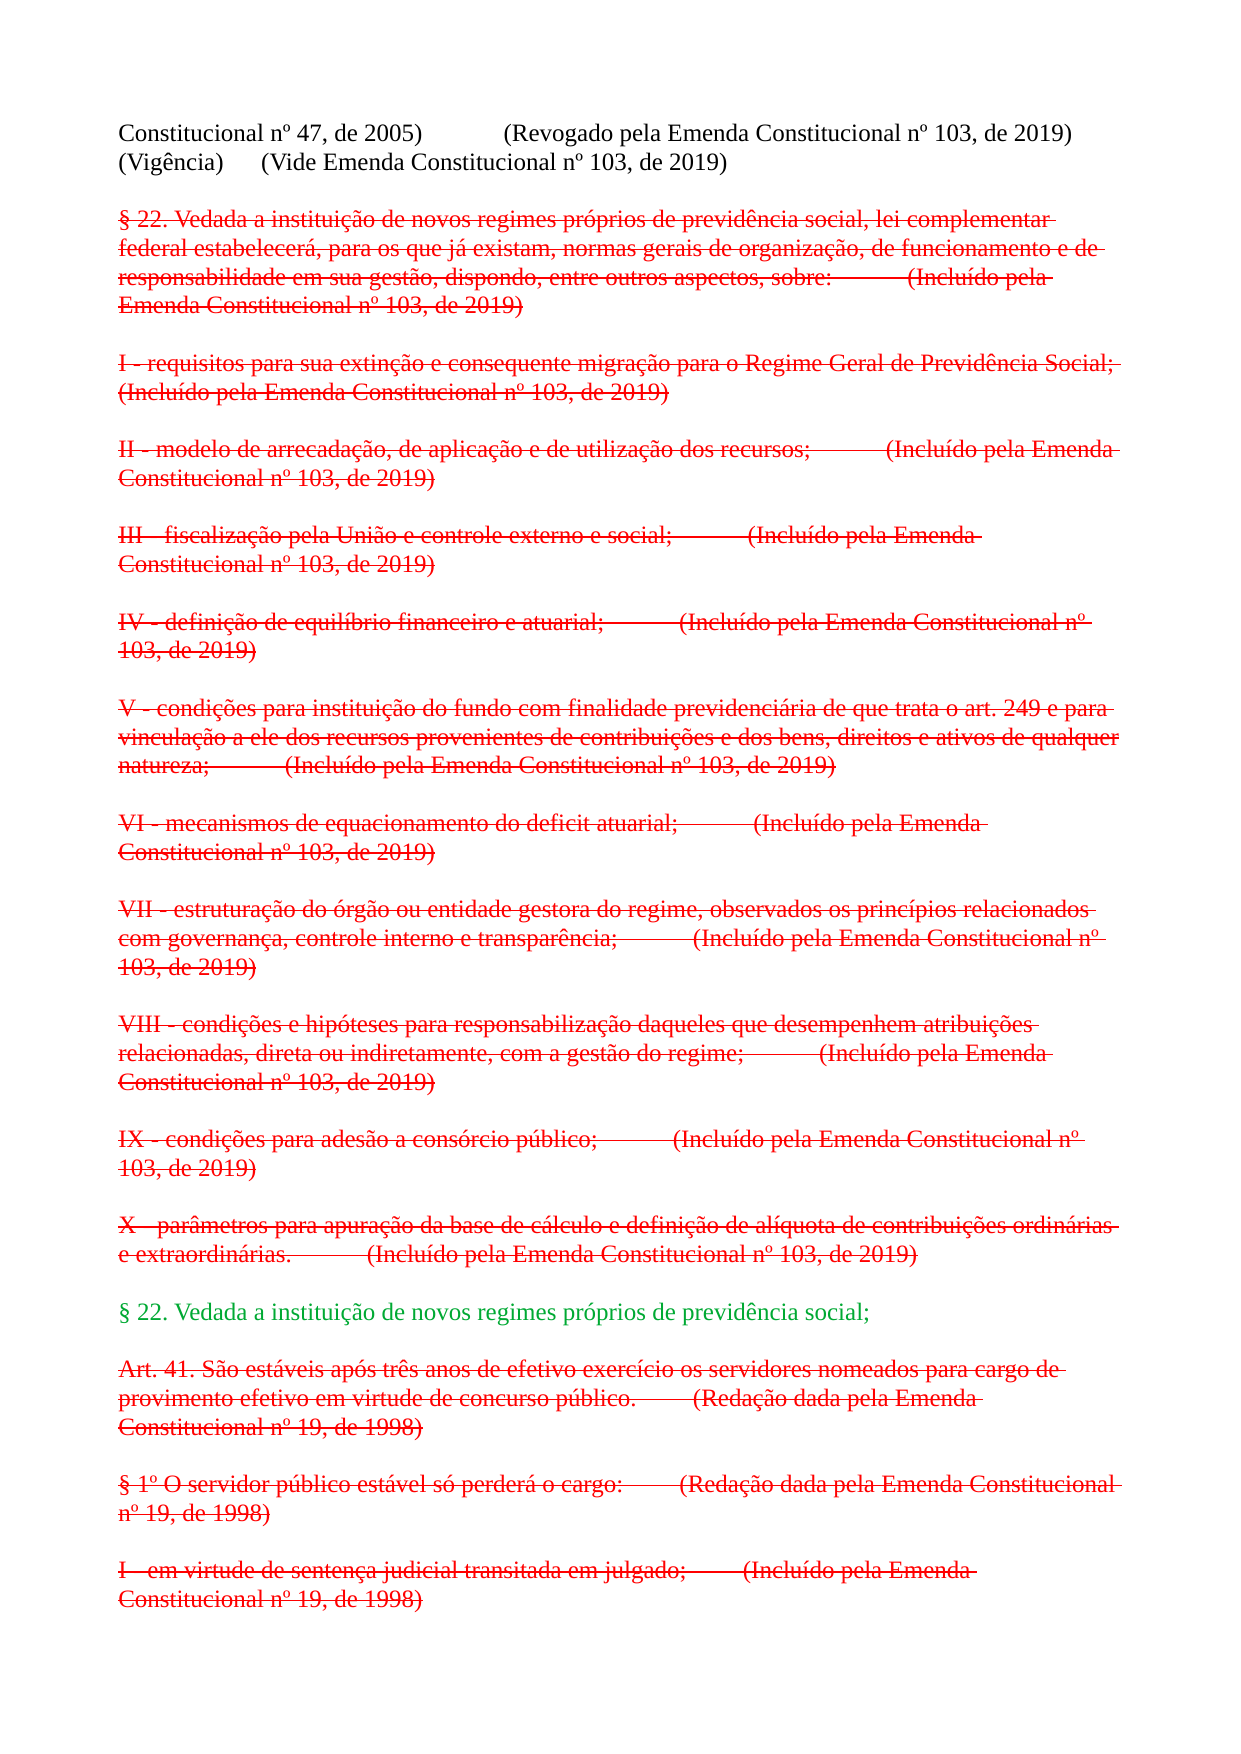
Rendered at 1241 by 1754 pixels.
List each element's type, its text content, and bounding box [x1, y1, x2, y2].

text § 1º O servidor público estável só perderá o cargo: (Redação dada pela Emenda Constitucional nº 19, de 1998) [118, 1486, 1122, 1527]
text § 1º O servidor público estável só perderá o cargo: (Redação dada pela Emenda Constitucional nº 19, de 1998) [118, 1469, 1122, 1485]
text VI - mecanismos de equacionamento do deficit atuarial; (Incluído pela Emenda Constitucional nº 103, de 2019) [118, 808, 1122, 866]
text IX - condições para adesão a consórcio público; (Incluído pela Emenda Constitucional nº 103, de 2019) [118, 1124, 1122, 1182]
text Art. 41. São estáveis após três anos de efetivo exercício os servidores nomeados para cargo de provimento efetivo em virtude de concurso público. (Redação dada pela Emenda Constitucional nº 19, de 1998) [118, 1354, 1122, 1441]
text Constitucional nº 47, de 2005) (Revogado pela Emenda Constitucional nº 103, de 2019) (Vigência) (Vide Emenda Constitucional nº 103, de 2019) [118, 118, 1122, 176]
text VIII - condições e hipóteses para responsabilização daqueles que desempenhem atribuições relacionadas, direta ou indiretamente, com a gestão do regime; (Incluído pela Emenda Constitucional nº 103, de 2019) [118, 1009, 1122, 1096]
text II - modelo de arrecadação, de aplicação e de utilização dos recursos; (Incluído pela Emenda Constitucional nº 103, de 2019) [118, 434, 1122, 492]
text IV - definição de equilíbrio financeiro e atuarial; (Incluído pela Emenda Constitucional nº 103, de 2019) [118, 607, 1122, 664]
text III - fiscalização pela União e controle externo e social; (Incluído pela Emenda Constitucional nº 103, de 2019) [118, 521, 1122, 578]
text I - requisitos para sua extinção e consequente migração para o Regime Geral de Previdência Social; (Incluído pela Emenda Constitucional nº 103, de 2019) [118, 348, 1122, 406]
text § 22. Vedada a instituição de novos regimes próprios de previdência social, lei complementar federal estabelecerá, para os que já existam, normas gerais de organização, de funcionamento e de responsabilidade em sua gestão, dispondo, entre outros aspectos, sobre: (Incluído pela Emenda Constitucional nº 103, de 2019) [118, 204, 1122, 319]
text VII - estruturação do órgão ou entidade gestora do regime, observados os princípios relacionados com governança, controle interno e transparência; (Incluído pela Emenda Constitucional nº 103, de 2019) [118, 894, 1122, 981]
text X - parâmetros para apuração da base de cálculo e definição de alíquota de contribuições ordinárias e extraordinárias. (Incluído pela Emenda Constitucional nº 103, de 2019) [118, 1211, 1122, 1268]
text § 22. Vedada a instituição de novos regimes próprios de previdência social; [118, 1297, 1122, 1326]
text V - condições para instituição do fundo com finalidade previdenciária de que trata o art. 249 e para vinculação a ele dos recursos provenientes de contribuições e dos bens, direitos e ativos de qualquer natureza; (Incluído pela Emenda Constitucional nº 103, de 2019) [118, 693, 1122, 779]
text I - em virtude de sentença judicial transitada em julgado; (Incluído pela Emenda Constitucional nº 19, de 1998) [118, 1556, 1122, 1613]
